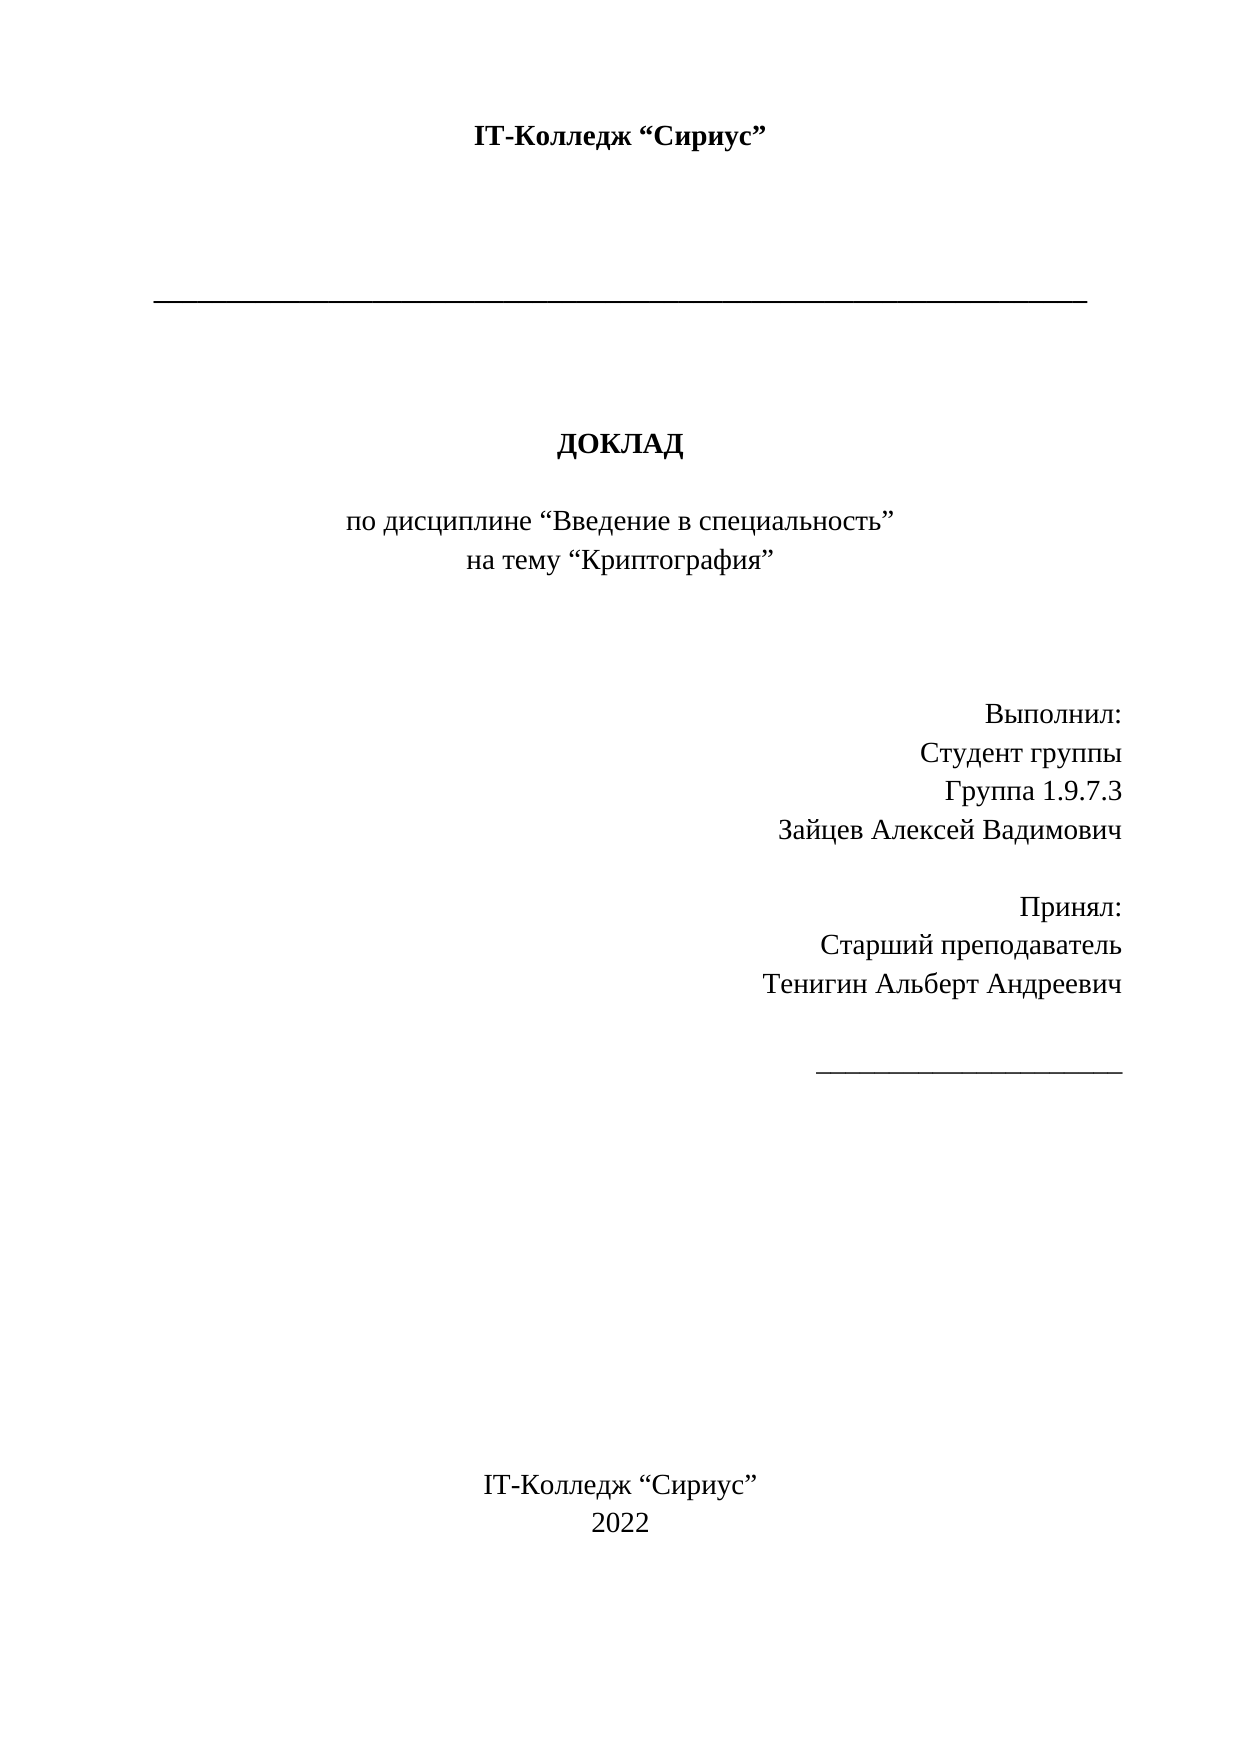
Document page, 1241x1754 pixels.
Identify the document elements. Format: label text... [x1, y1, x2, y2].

text Выполнил: Студент группы [118, 696, 1122, 768]
text IT-Колледж “Сириус” [118, 118, 1122, 152]
text на тему “Криптография” [118, 542, 1122, 576]
text Группа 1.9.7.3 Зайцев Алексей Вадимович [118, 773, 1122, 845]
text ________________________________________________________________ [118, 272, 1122, 344]
text Принял: [118, 889, 1122, 922]
text IT-Колледж “Сириус” 2022 [118, 1467, 1122, 1539]
text ДОКЛАД [118, 349, 1122, 460]
text _____________________ [118, 1043, 1122, 1077]
text Старший преподаватель Тенигин Альберт Андреевич [118, 927, 1122, 999]
text по дисциплине “Введение в специальность” [118, 503, 1122, 537]
